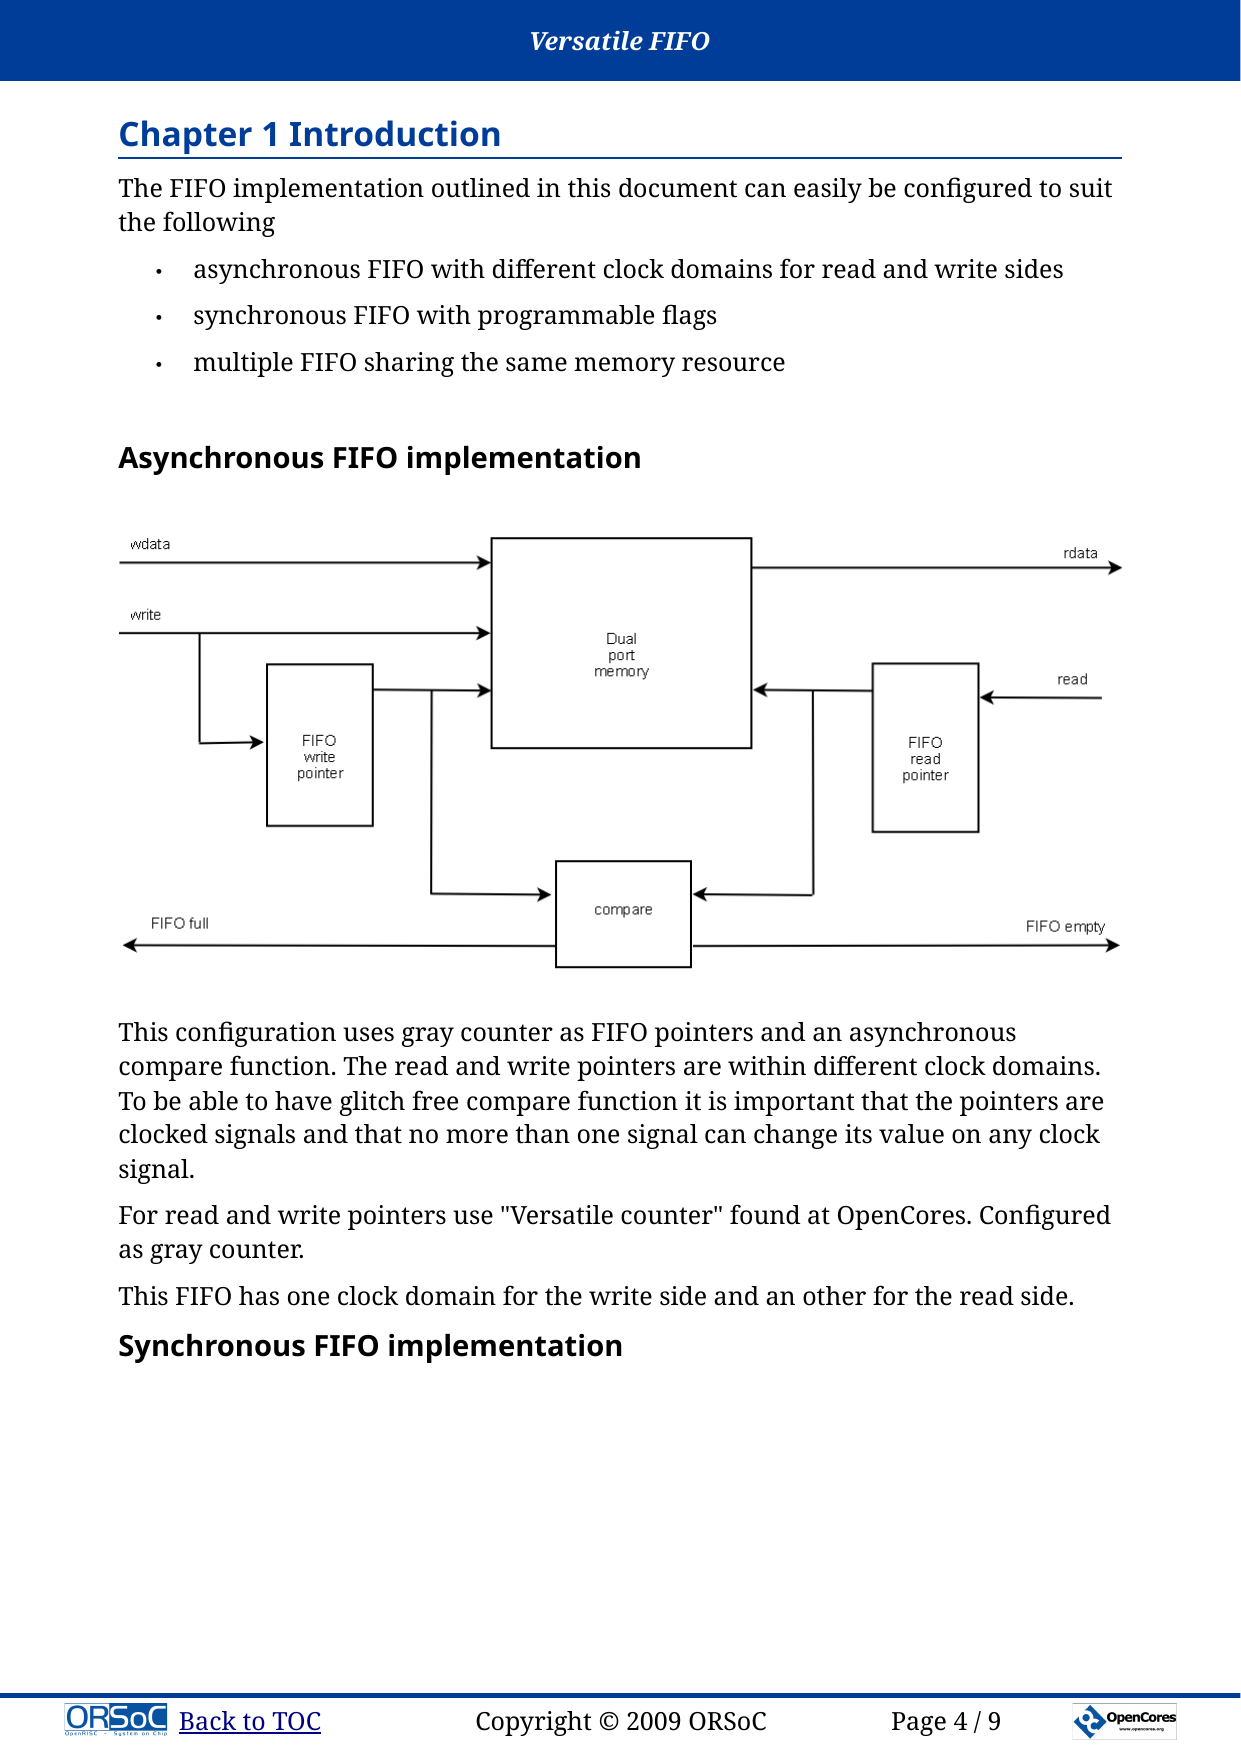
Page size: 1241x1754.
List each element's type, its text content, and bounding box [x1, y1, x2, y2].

text This FIFO has one clock domain for the write side and an other for the read side. [118, 1278, 1122, 1312]
subtitle Asynchronous FIFO implementation [118, 438, 1122, 477]
subtitle Chapter 1 Introduction [118, 111, 1122, 157]
text For read and write pointers use "Versatile counter" found at OpenCores. Configured as gray counter. [118, 1198, 1122, 1266]
list multiple FIFO sharing the same memory resource [156, 344, 1122, 378]
text The FIFO implementation outlined in this document can easily be configured to suit the following [118, 171, 1122, 239]
picture [118, 535, 1123, 969]
picture [1072, 1703, 1177, 1740]
list asynchronous FIFO with different clock domains for read and write sides [156, 251, 1122, 285]
subtitle Synchronous FIFO implementation [118, 1325, 1122, 1365]
text This configuration uses gray counter as FIFO pointers and an asynchronous compare function. The read and write pointers are within different clock domains. To be able to have glitch free compare function it is important that the pointers are clocked signals and that no more than one signal can change its value on any clock signal. [118, 1015, 1122, 1185]
picture [64, 1703, 168, 1736]
list synchronous FIFO with programmable flags [156, 298, 1122, 332]
